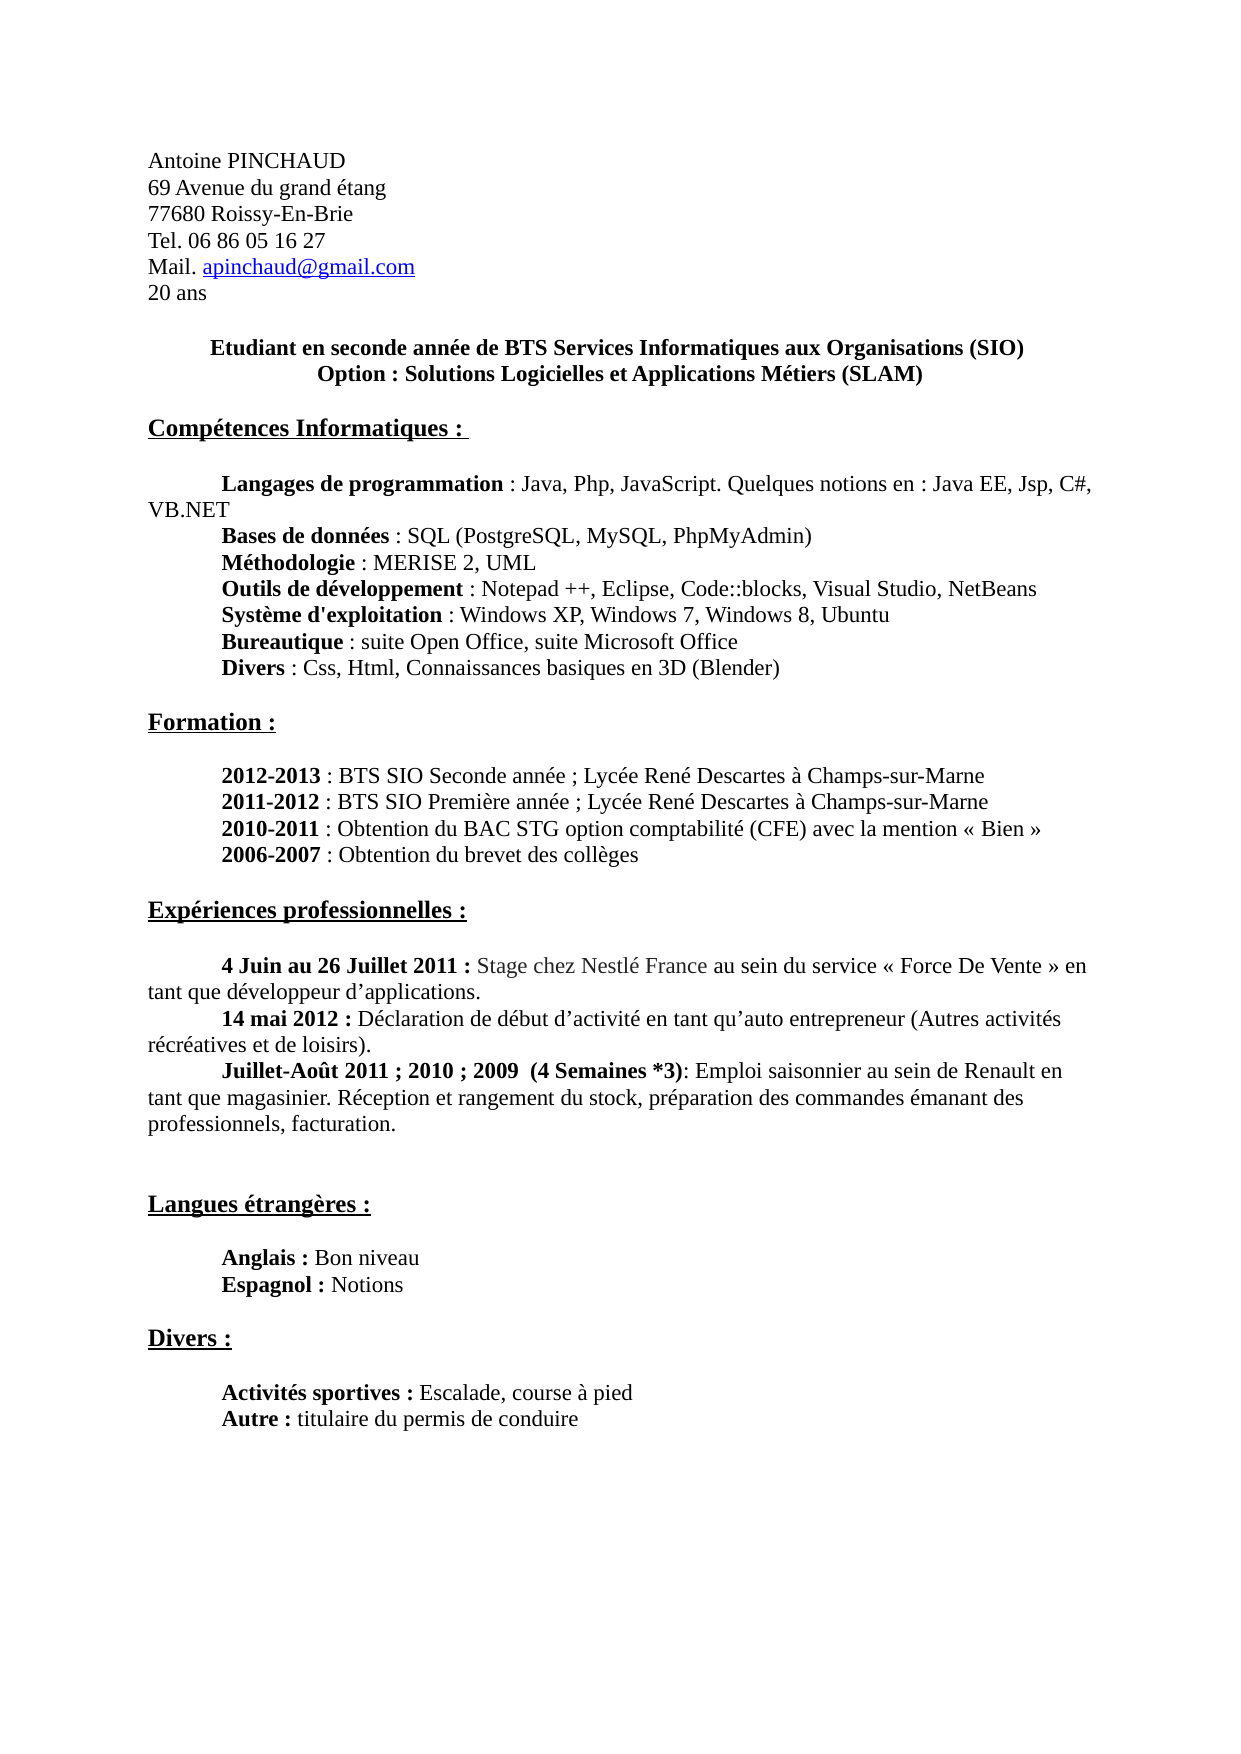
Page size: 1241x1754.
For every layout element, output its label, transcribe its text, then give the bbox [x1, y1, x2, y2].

text Langues étrangères : Anglais : Bon niveau Espagnol : Notions Divers : [148, 1137, 1093, 1352]
text Expériences professionnelles : [148, 895, 1093, 924]
text 2011-2012 : BTS SIO Première année ; Lycée René Descartes à Champs-sur-Marne [148, 788, 1093, 814]
text Antoine PINCHAUD 69 Avenue du grand étang 77680 Roissy-En-Brie Tel. 06 86 05 16 27 [148, 148, 1093, 253]
text 2010-2011 : Obtention du BAC STG option comptabilité (CFE) avec la mention « Bien » 2006-2007 : Obtention du brevet des collèges [148, 814, 1093, 867]
text Activités sportives : Escalade, course à pied Autre : titulaire du permis de conduire [148, 1352, 1093, 1431]
text Langages de programmation : Java, Php, JavaScript. Quelques notions en : Java EE, Jsp, C#, VB.NET Bases de données : SQL (PostgreSQL, MySQL, PhpMyAdmin) Méthodologie : MERISE 2, UML Outils de développement : Notepad ++, Eclipse, Code::blocks, Visual Studio, NetBeans Système d'exploitation : Windows XP, Windows 7, Windows 8, Ubuntu Bureautique : suite Open Office, suite Microsoft Office Divers : Css, Html, Connaissances basiques en 3D (Blender) Formation : 2012-2013 : BTS SIO Seconde année ; Lycée René Descartes à Champs-sur-Marne [148, 469, 1093, 788]
text Compétences Informatiques : [148, 386, 1093, 469]
text Juillet-Août 2011 ; 2010 ; 2009 (4 Semaines *3): Emploi saisonnier au sein de Renault en tant que magasinier. Réception et rangement du stock, préparation des commandes émanant des professionnels, facturation. [148, 1057, 1093, 1137]
text Etudiant en seconde année de BTS Services Informatiques aux Organisations (SIO) [148, 334, 1093, 360]
text 14 mai 2012 : Déclaration de début d’activité en tant qu’auto entrepreneur (Autres activités récréatives et de loisirs). [148, 1005, 1093, 1057]
text Mail. apinchaud@gmail.com 20 ans [148, 253, 1093, 334]
text Option : Solutions Logicielles et Applications Métiers (SLAM) [148, 360, 1093, 386]
text 4 Juin au 26 Juillet 2011 : Stage chez Nestlé France au sein du service « Force De Vente » en tant que développeur d’applications. [148, 952, 1093, 1005]
